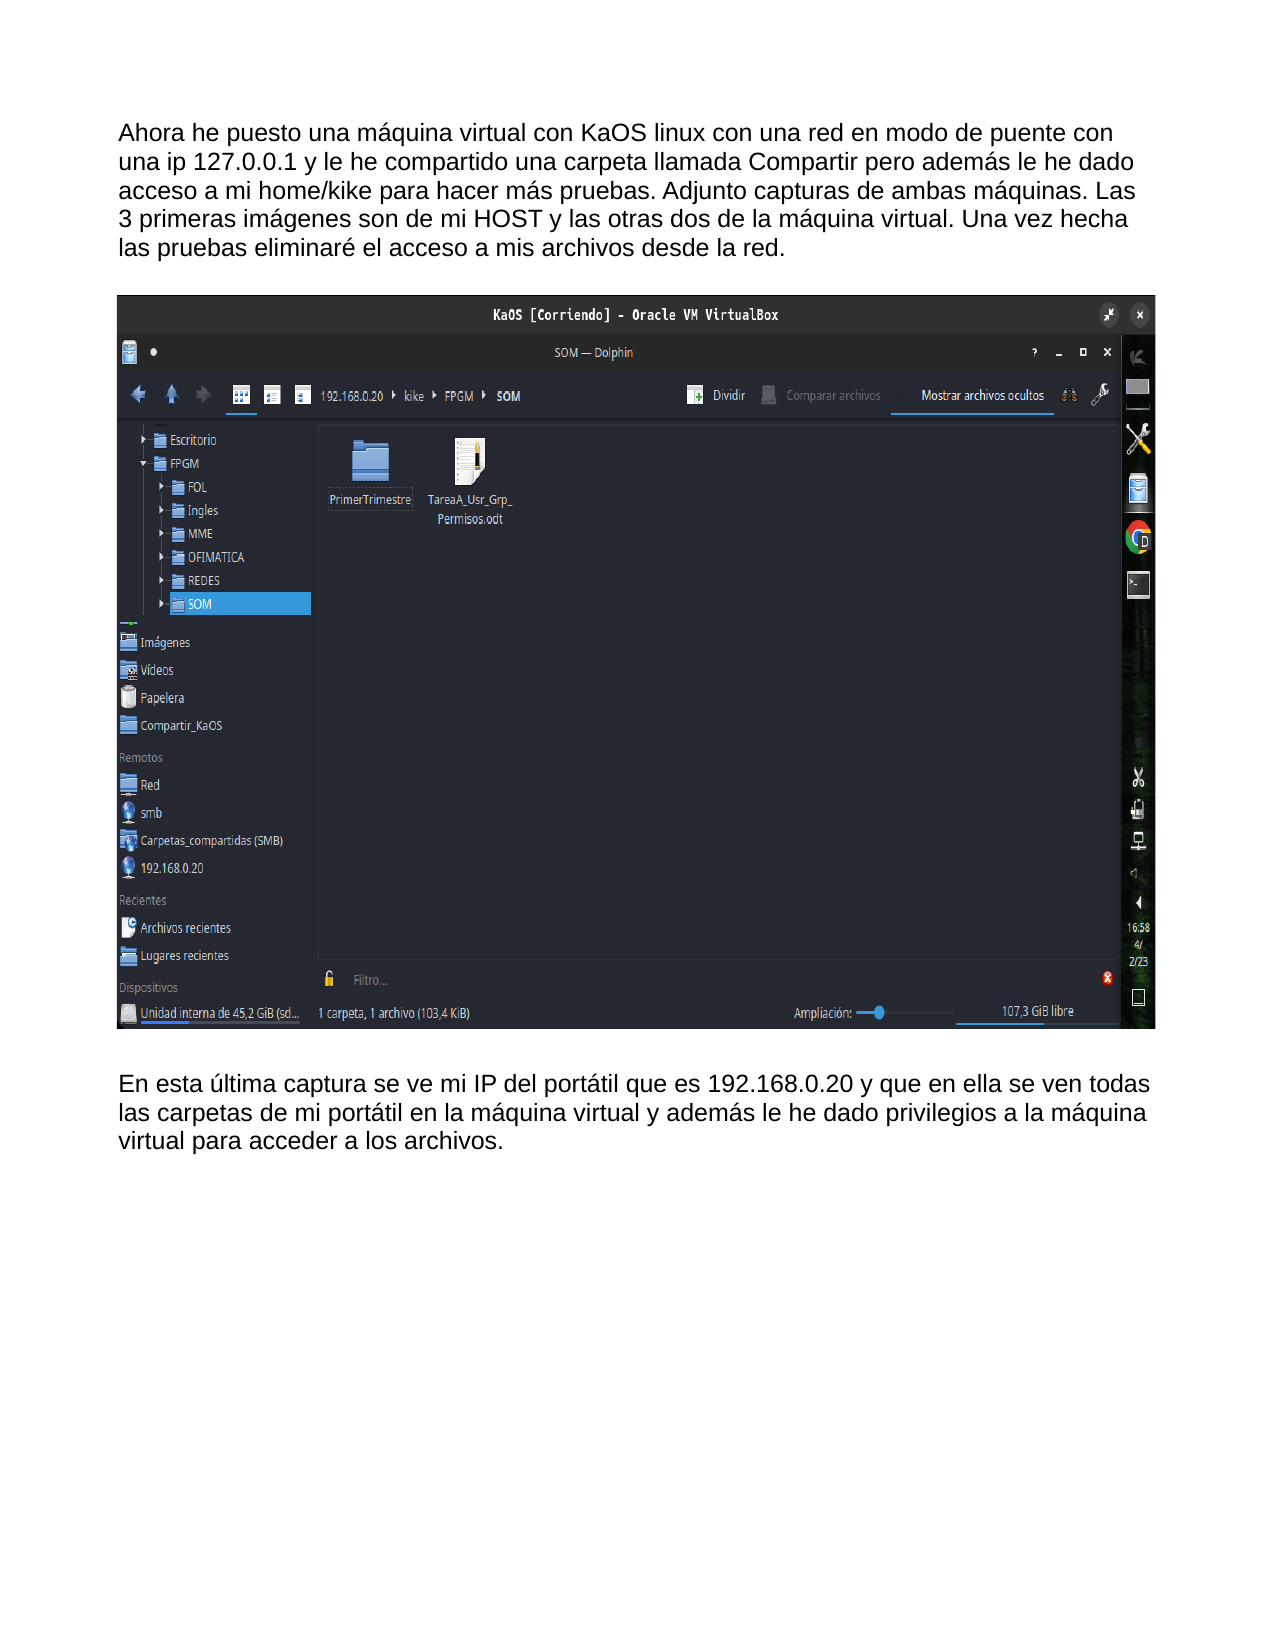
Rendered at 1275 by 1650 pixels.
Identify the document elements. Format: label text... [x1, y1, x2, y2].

picture [116, 295, 1156, 1029]
text Ahora he puesto una máquina virtual con KaOS linux con una red en modo de puente con una ip 127.0.0.1 y le he compartido una carpeta llamada Compartir pero además le he dado acceso a mi home/kike para hacer más pruebas. Adjunto capturas de ambas máquinas. Las 3 primeras imágenes son de mi HOST y las otras dos de la máquina virtual. Una vez hecha las pruebas eliminaré el acceso a mis archivos desde la red. [118, 118, 1157, 262]
text En esta última captura se ve mi IP del portátil que es 192.168.0.20 y que en ella se ven todas las carpetas de mi portátil en la máquina virtual y además le he dado privilegios a la máquina virtual para acceder a los archivos. [118, 1069, 1157, 1155]
